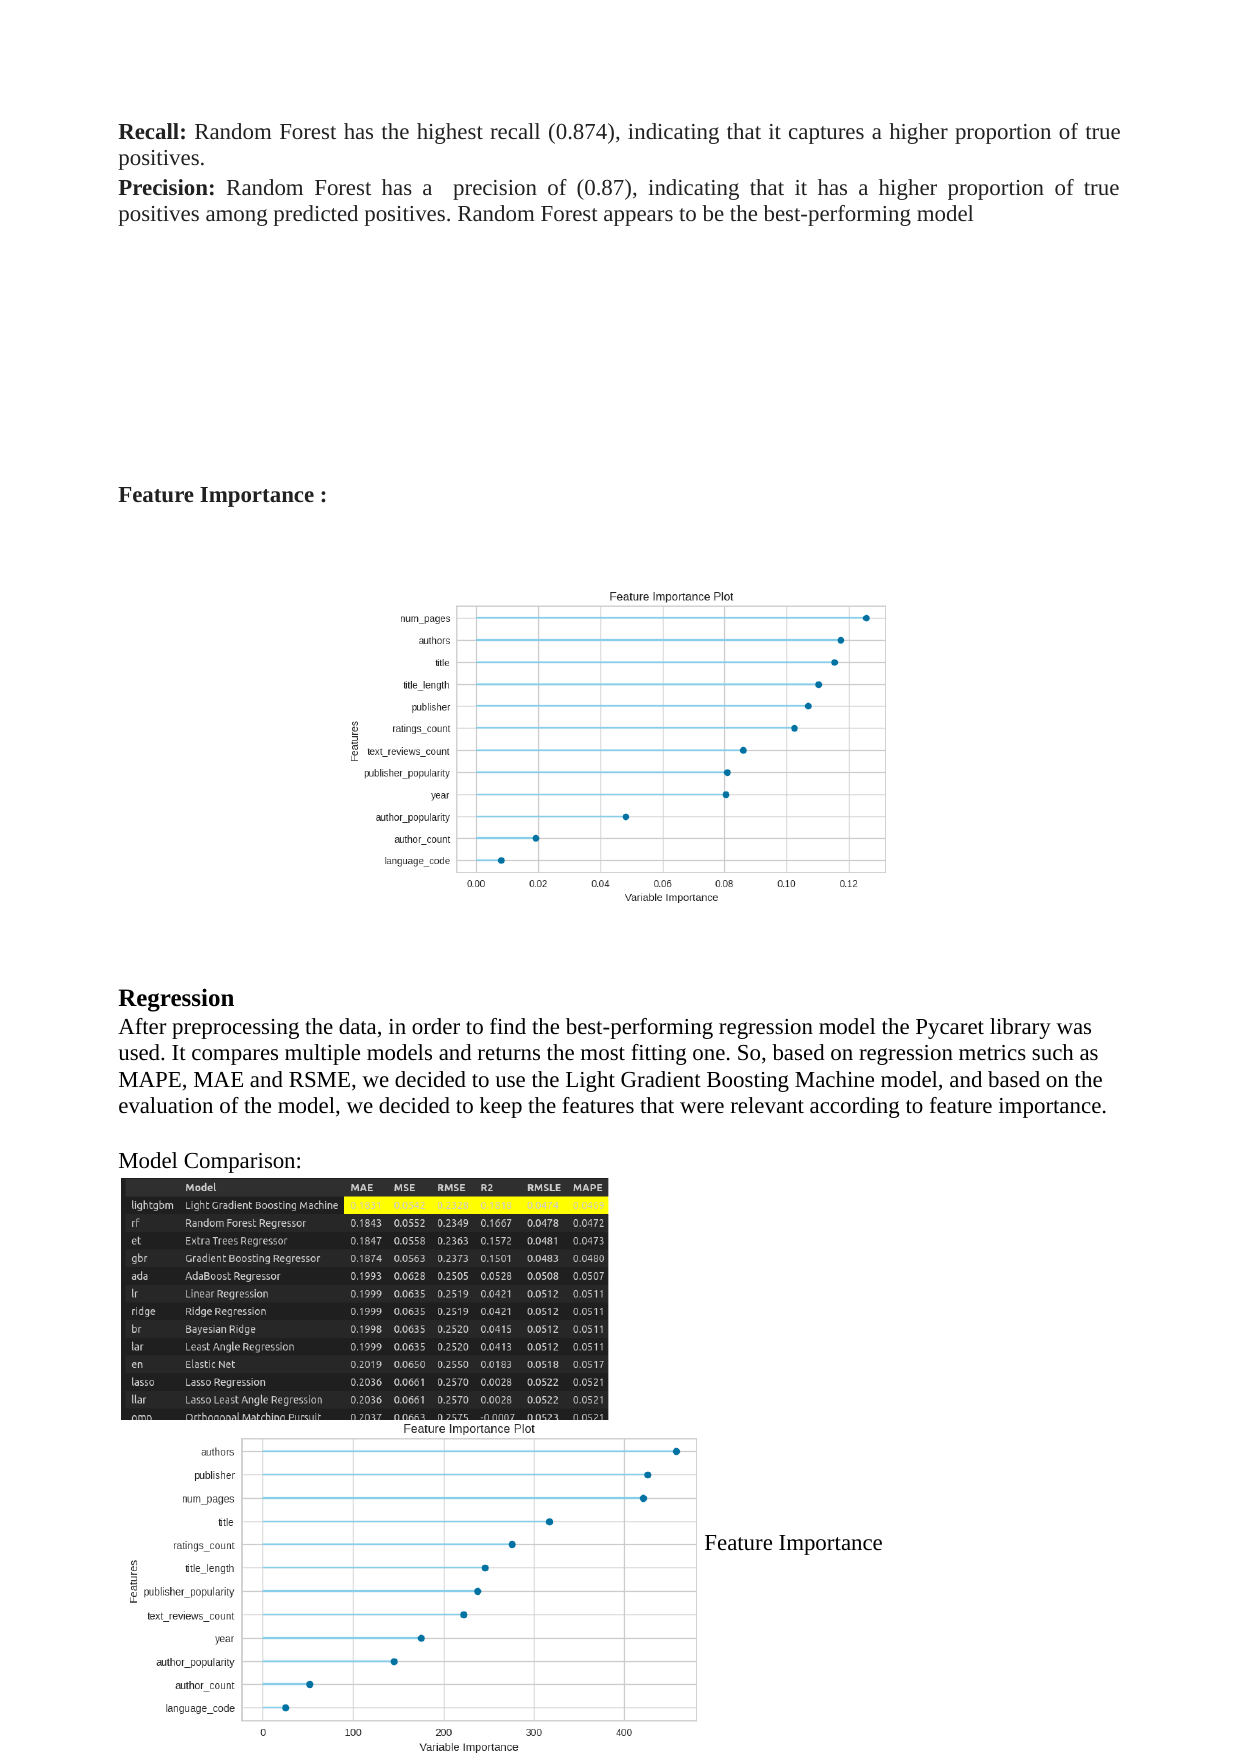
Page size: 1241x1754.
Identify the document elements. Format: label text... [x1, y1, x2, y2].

text Model Comparison: [118, 1147, 1122, 1173]
text Regression [118, 983, 1122, 1012]
text Feature Importance : [118, 481, 1122, 507]
text Feature Importance [705, 1529, 1122, 1555]
text Precision: Random Forest has a precision of (0.87), indicating that it has a higher proportion of true positives among predicted positives. Random Forest appears to be the best-performing model [118, 174, 1122, 227]
text After preprocessing the data, in order to find the best-performing regression model the Pycaret library was used. It compares multiple models and returns the most fitting one. So, based on regression metrics such as MAPE, MAE and RSME, we decided to use the Light Gradient Boosting Machine model, and based on the evaluation of the model, we decided to keep the features that were relevant according to feature importance. [118, 1013, 1122, 1118]
text Recall: Random Forest has the highest recall (0.874), indicating that it captures a higher proportion of true positives. [118, 118, 1122, 171]
